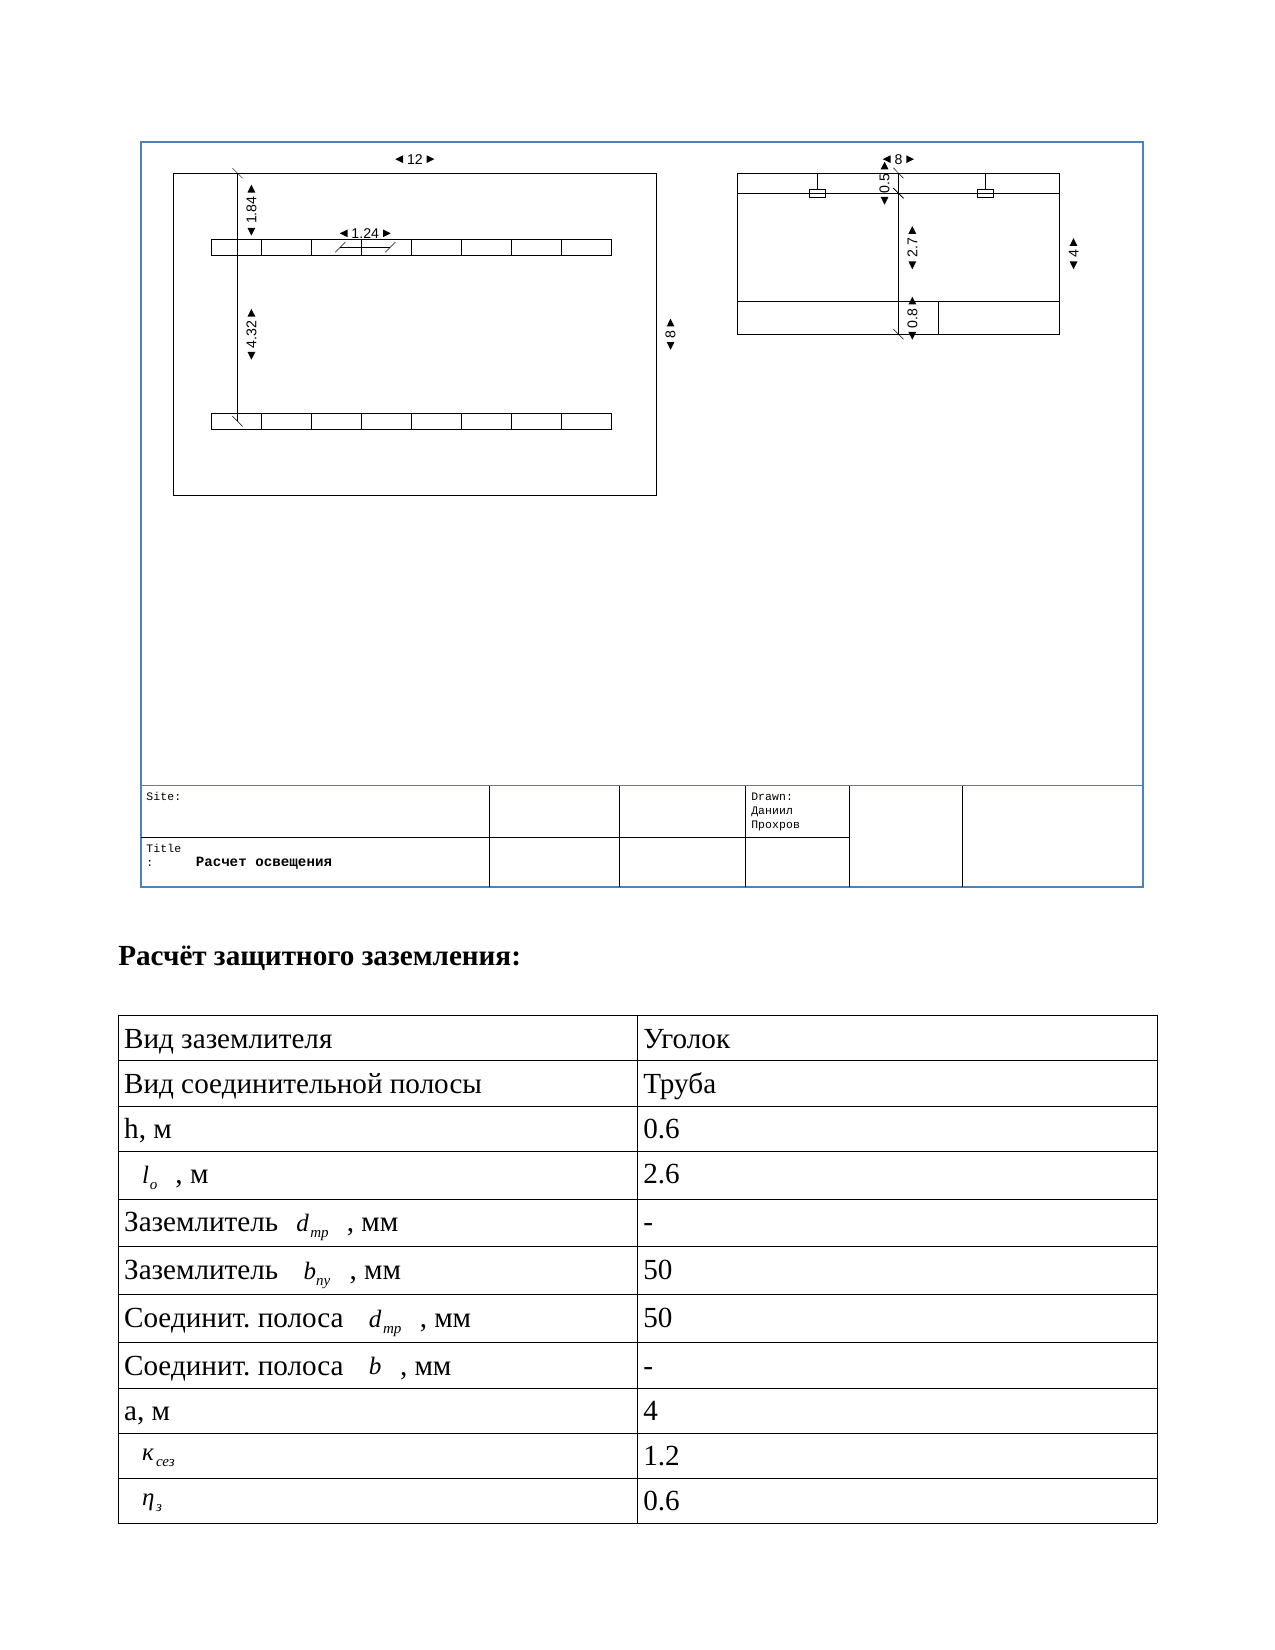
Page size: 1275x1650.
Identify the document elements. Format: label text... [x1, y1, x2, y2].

table_cell 0.6 [638, 1479, 1157, 1523]
table_cell h, м [119, 1107, 637, 1151]
table_cell 1.2 [638, 1434, 1157, 1478]
text Расчёт защитного заземления: [118, 938, 1157, 972]
table_cell 2.6 [638, 1152, 1157, 1198]
table_cell Вид соединительной полосы [119, 1061, 637, 1106]
table_header Вид заземлителя [119, 1016, 637, 1060]
table_cell Заземлитель, мм [119, 1200, 637, 1246]
table_cell [119, 1434, 637, 1478]
table_cell Соединит. полоса , мм [119, 1295, 637, 1342]
table_cell Заземлитель , мм [119, 1247, 637, 1294]
table_cell 50 [638, 1295, 1157, 1342]
table_cell 4 [638, 1389, 1157, 1432]
table_cell [119, 1479, 637, 1523]
table_cell Соединит. полоса , мм [119, 1343, 637, 1387]
table_cell 0.6 [638, 1107, 1157, 1151]
table_cell - [638, 1200, 1157, 1246]
table_cell а, м [119, 1389, 637, 1432]
table_header Уголок [638, 1016, 1157, 1060]
table_cell - [638, 1343, 1157, 1387]
table_cell , м [119, 1152, 637, 1198]
table_cell 50 [638, 1247, 1157, 1294]
table_cell Труба [638, 1061, 1157, 1106]
